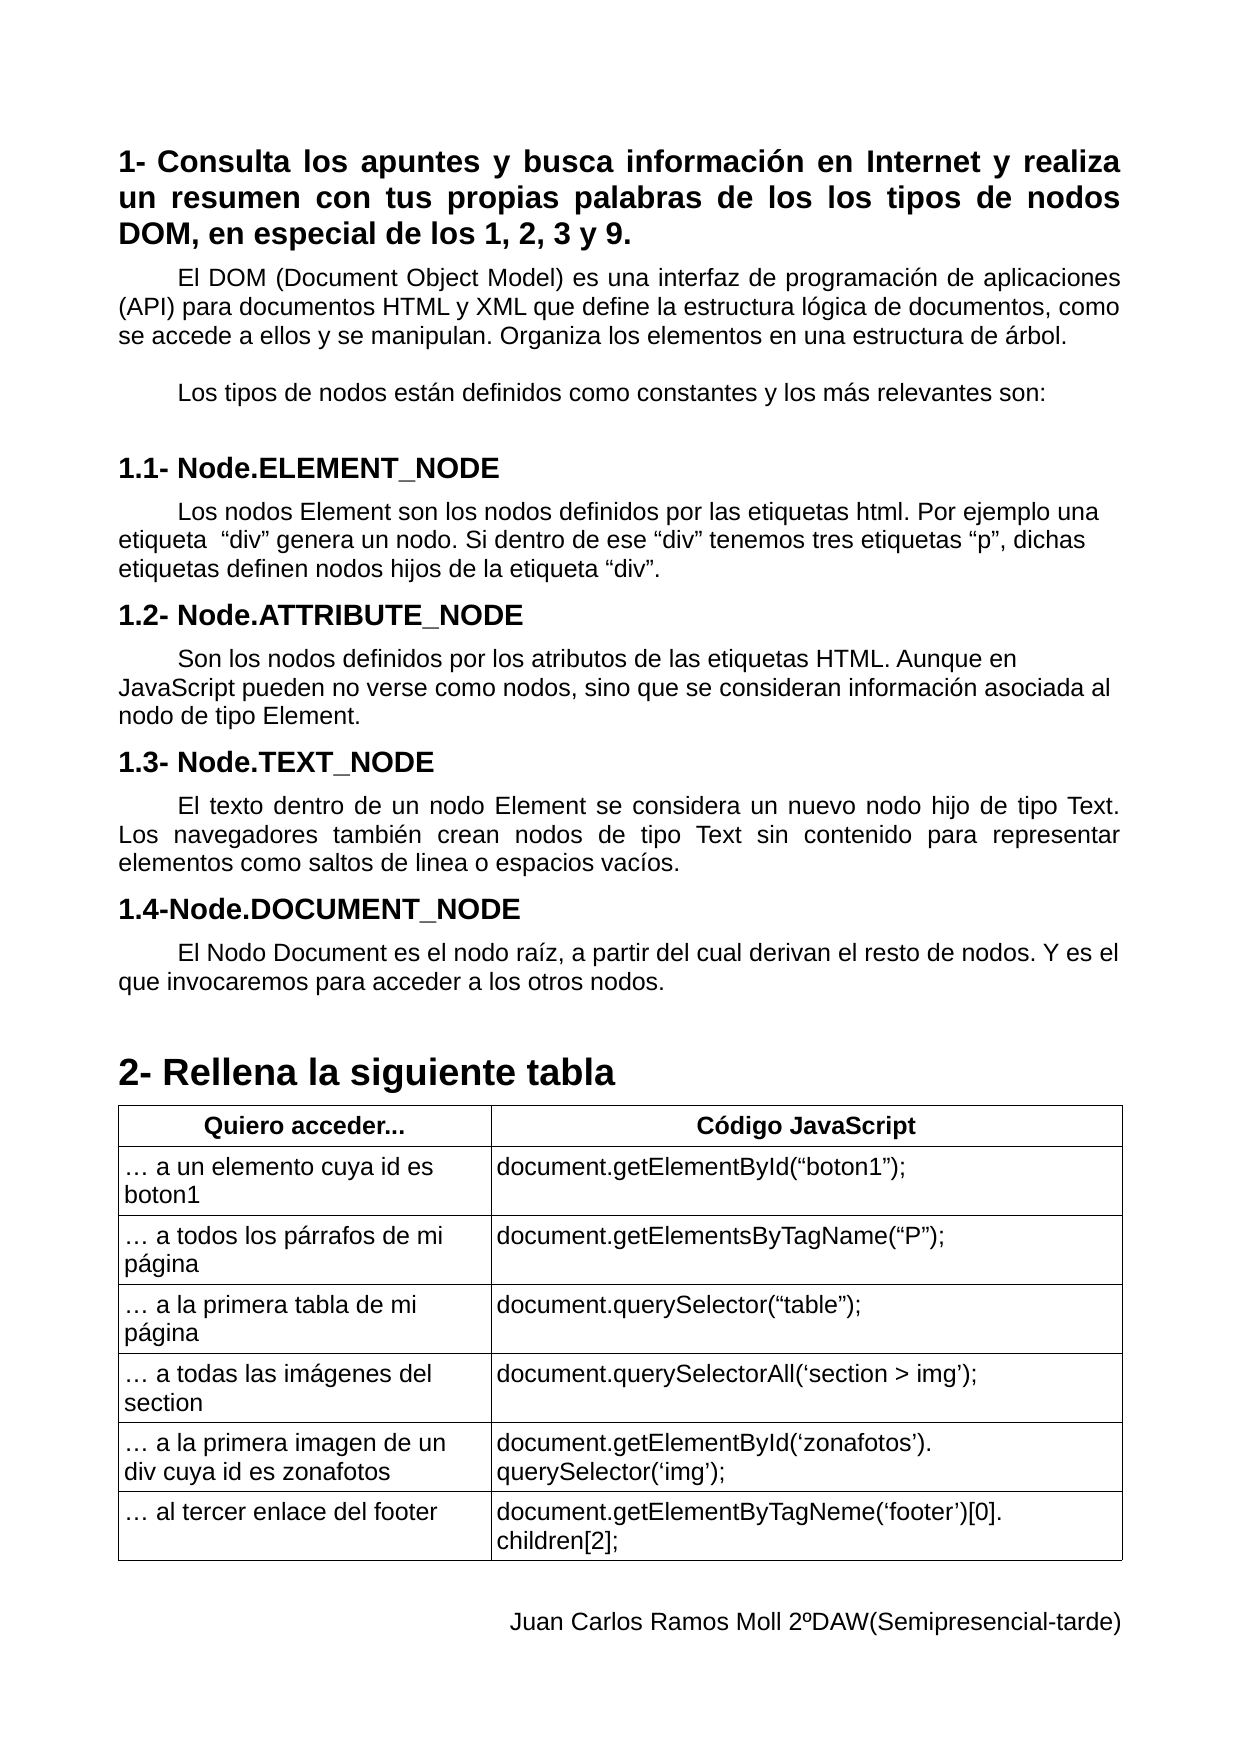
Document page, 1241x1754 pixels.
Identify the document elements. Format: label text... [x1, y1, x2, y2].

table_cell … a la primera imagen de un div cuya id es zonafotos [119, 1423, 491, 1491]
text Son los nodos definidos por los atributos de las etiquetas HTML. Aunque en JavaScript pueden no verse como nodos, sino que se consideran información asociada al nodo de tipo Element. [118, 644, 1122, 730]
table_cell document.getElementById(“boton1”); [492, 1147, 1122, 1215]
subtitle 1.1- Node.ELEMENT_NODE [118, 451, 1122, 484]
subtitle 1.3- Node.TEXT_NODE [118, 745, 1122, 778]
subtitle 1.4-Node.DOCUMENT_NODE [118, 892, 1122, 926]
text Los nodos Element son los nodos definidos por las etiquetas html. Por ejemplo una etiqueta “div” genera un nodo. Si dentro de ese “div” tenemos tres etiquetas “p”, dichas etiquetas definen nodos hijos de la etiqueta “div”. [118, 497, 1122, 583]
subtitle 2- Rellena la siguiente tabla [118, 1049, 1122, 1093]
text Los tipos de nodos están definidos como constantes y los más relevantes son: [118, 378, 1122, 407]
table_cell document.getElementByTagNeme(‘footer’)[0]. children[2]; [492, 1492, 1122, 1560]
subtitle 1- Consulta los apuntes y busca información en Internet y realiza un resumen con tus propias palabras de los los tipos de nodos DOM, en especial de los 1, 2, 3 y 9. [118, 143, 1122, 251]
table_header Quiero acceder... [119, 1106, 491, 1146]
table_header Código JavaScript [492, 1106, 1122, 1146]
table_cell document.getElementById(‘zonafotos’). querySelector(‘img’); [492, 1423, 1122, 1491]
table_cell … a todos los párrafos de mi página [119, 1216, 491, 1284]
text El DOM (Document Object Model) es una interfaz de programación de aplicaciones (API) para documentos HTML y XML que define la estructura lógica de documentos, como se accede a ellos y se manipulan. Organiza los elementos en una estructura de árbol. [118, 263, 1122, 350]
subtitle 1.2- Node.ATTRIBUTE_NODE [118, 598, 1122, 631]
table_cell document.querySelectorAll(‘section > img’); [492, 1354, 1122, 1422]
table_cell … a todas las imágenes del section [119, 1354, 491, 1422]
table_cell … al tercer enlace del footer [119, 1492, 491, 1560]
table_cell document.getElementsByTagName(“P”); [492, 1216, 1122, 1284]
text El Nodo Document es el nodo raíz, a partir del cual derivan el resto de nodos. Y es el que invocaremos para acceder a los otros nodos. [118, 938, 1122, 996]
table_cell document.querySelector(“table”); [492, 1285, 1122, 1353]
table_cell … a la primera tabla de mi página [119, 1285, 491, 1353]
table_cell … a un elemento cuya id es boton1 [119, 1147, 491, 1215]
text El texto dentro de un nodo Element se considera un nuevo nodo hijo de tipo Text. Los navegadores también crean nodos de tipo Text sin contenido para representar elementos como saltos de linea o espacios vacíos. [118, 791, 1122, 877]
